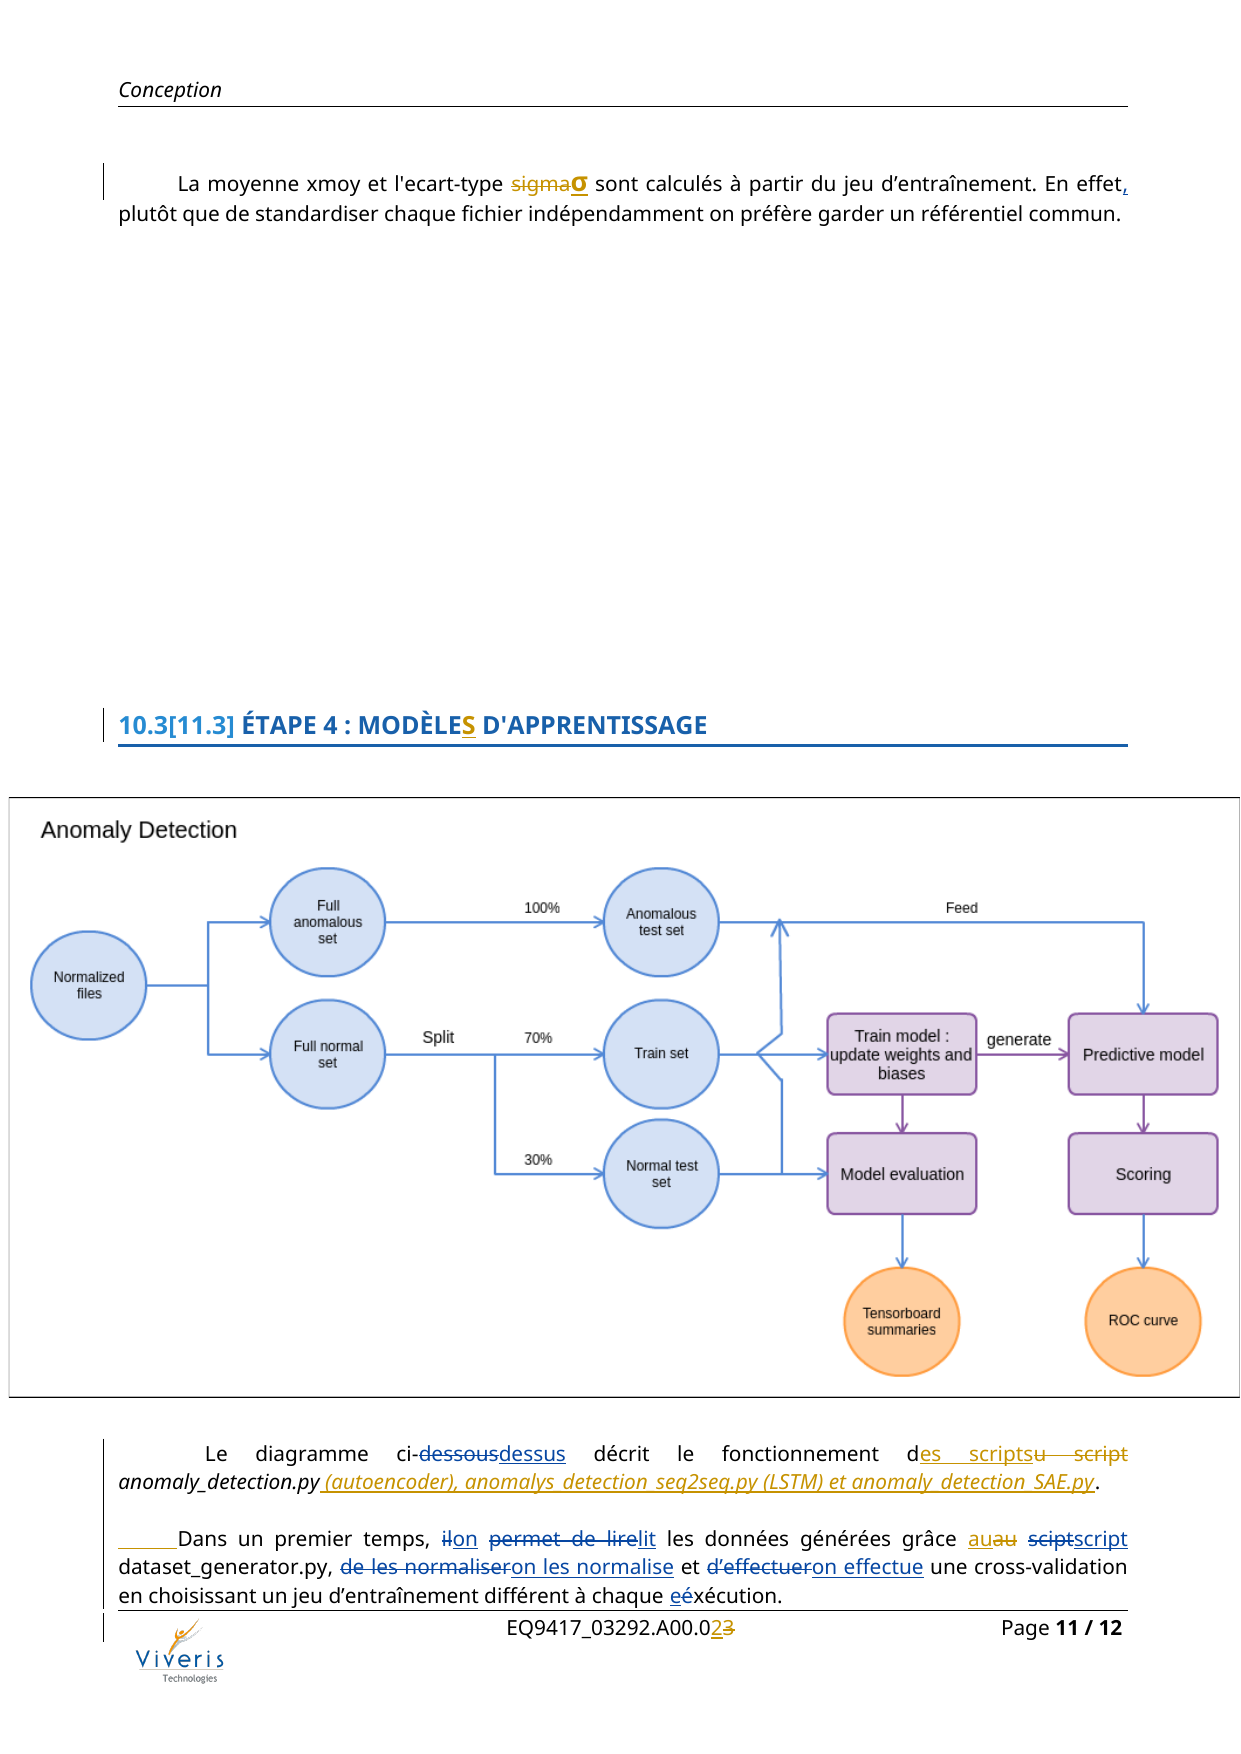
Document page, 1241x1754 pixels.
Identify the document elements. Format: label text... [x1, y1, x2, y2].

text Dans un premier temps, on lit les données générées grâce au script dataset_generator.py, on les normalise et on effectue une cross-validation en choisissant un jeu d’entraînement différent à chaque exécution. [118, 1524, 1128, 1609]
text Le diagramme ci-dessus décrit le fonctionnement des scripts anomaly_detection.py (autoencoder), anomalys_detection_seq2seq.py (LSTM) et anomaly_detection_SAE.py. [118, 1439, 1128, 1496]
picture [8, 797, 1240, 1398]
subtitle étape 4 : Modèles d'APPRENTISSAGE [118, 708, 1128, 744]
text La moyenne xmoy et l'ecart-type σ sont calculés à partir du jeu d’entraînement. En effet, plutôt que de standardiser chaque fichier indépendamment on préfère garder un référentiel commun. [118, 163, 1128, 228]
picture [120, 1613, 238, 1687]
